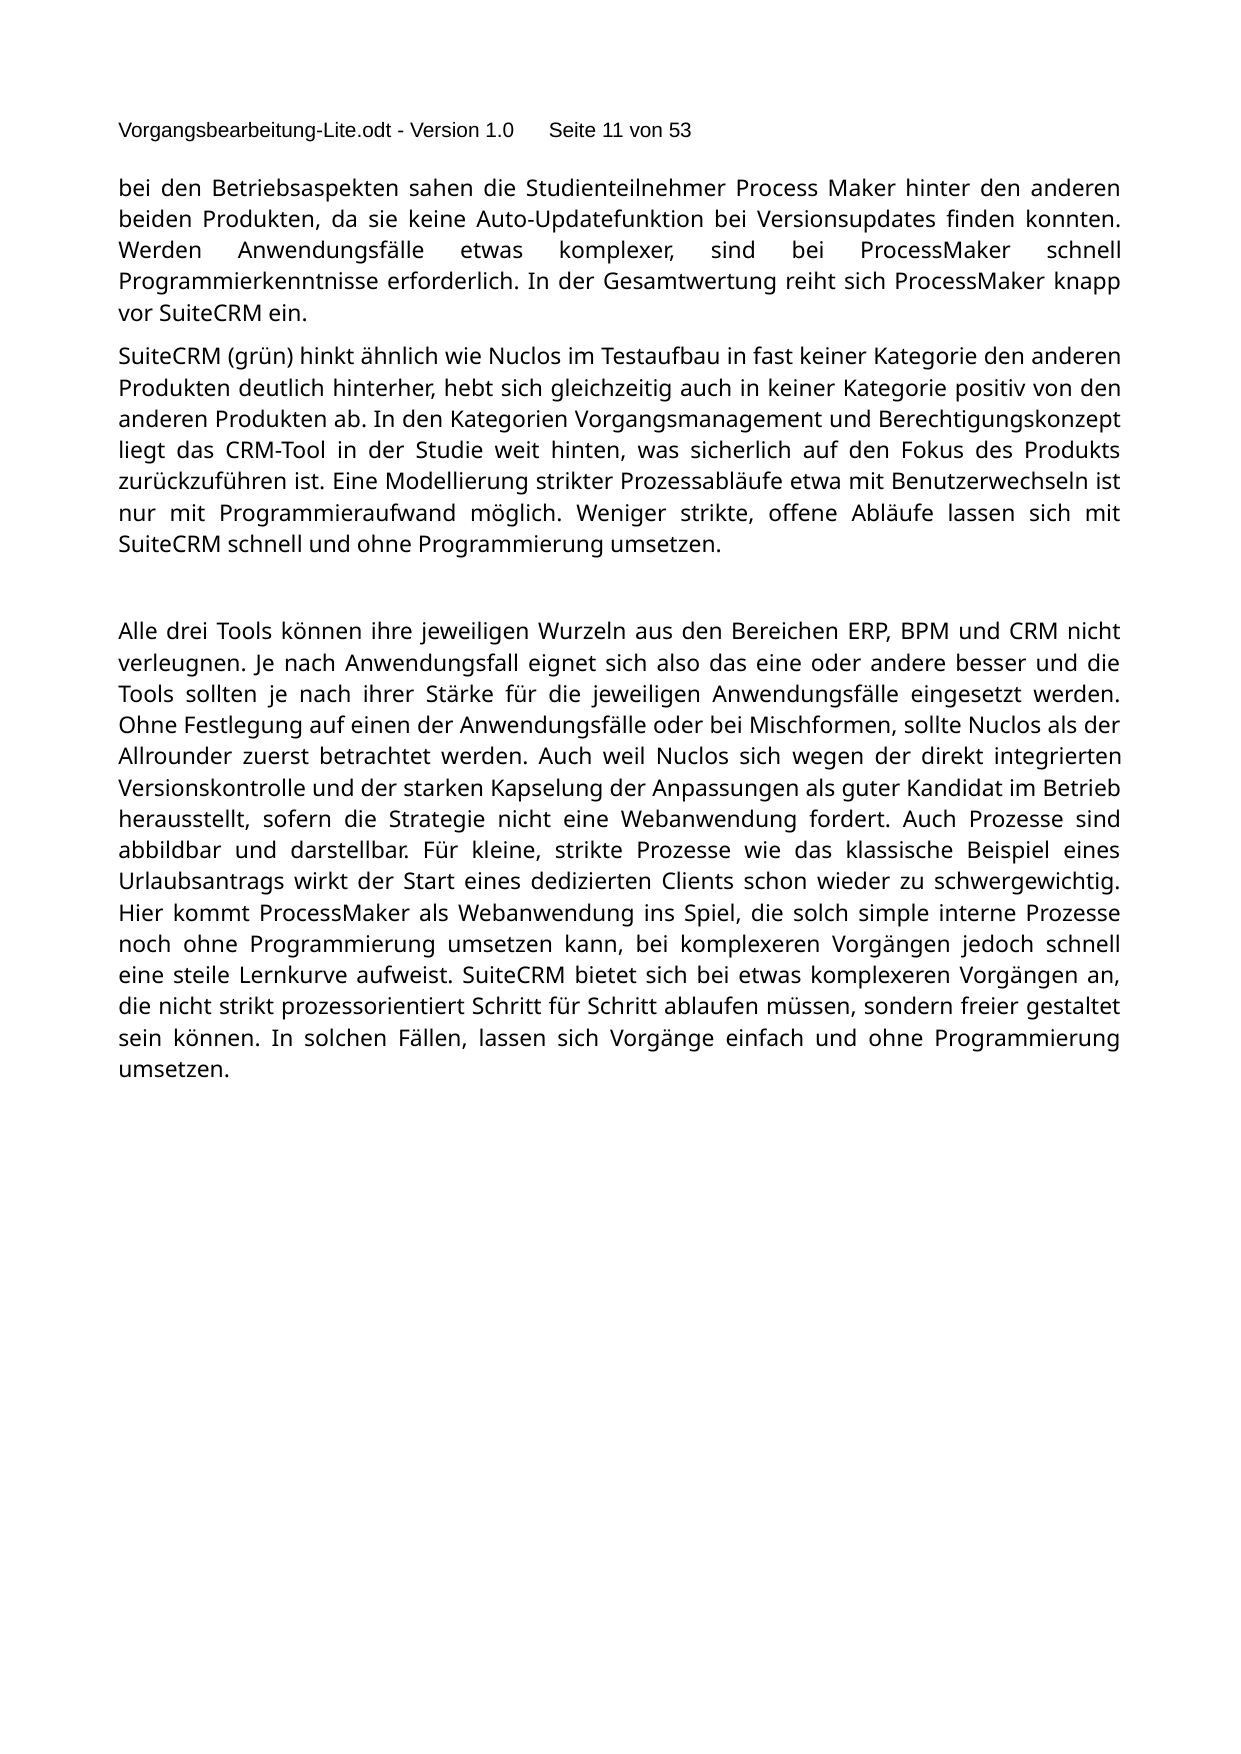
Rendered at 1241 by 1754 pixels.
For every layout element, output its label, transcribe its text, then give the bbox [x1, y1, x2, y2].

text bei den Betriebsaspekten sahen die Studienteilnehmer Process Maker hinter den anderen beiden Produkten, da sie keine Auto-Updatefunktion bei Versionsupdates finden konnten. Werden Anwendungsfälle etwas komplexer, sind bei ProcessMaker schnell Programmierkenntnisse erforderlich. In der Gesamtwertung reiht sich ProcessMaker knapp vor SuiteCRM ein. [118, 172, 1122, 328]
text SuiteCRM (grün) hinkt ähnlich wie Nuclos im Testaufbau in fast keiner Kategorie den anderen Produkten deutlich hinterher, hebt sich gleichzeitig auch in keiner Kategorie positiv von den anderen Produkten ab. In den Kategorien Vorgangsmanagement und Berechtigungskonzept liegt das CRM-Tool in der Studie weit hinten, was sicherlich auf den Fokus des Produkts zurückzuführen ist. Eine Modellierung strikter Prozessabläufe etwa mit Benutzerwechseln ist nur mit Programmieraufwand möglich. Weniger strikte, offene Abläufe lassen sich mit SuiteCRM schnell und ohne Programmierung umsetzen. [118, 340, 1122, 559]
text Alle drei Tools können ihre jeweiligen Wurzeln aus den Bereichen ERP, BPM und CRM nicht verleugnen. Je nach Anwendungsfall eignet sich also das eine oder andere besser und die Tools sollten je nach ihrer Stärke für die jeweiligen Anwendungsfälle eingesetzt werden. Ohne Festlegung auf einen der Anwendungsfälle oder bei Mischformen, sollte Nuclos als der Allrounder zuerst betrachtet werden. Auch weil Nuclos sich wegen der direkt integrierten Versionskontrolle und der starken Kapselung der Anpassungen als guter Kandidat im Betrieb herausstellt, sofern die Strategie nicht eine Webanwendung fordert. Auch Prozesse sind abbildbar und darstellbar. Für kleine, strikte Prozesse wie das klassische Beispiel eines Urlaubsantrags wirkt der Start eines dedizierten Clients schon wieder zu schwergewichtig. Hier kommt ProcessMaker als Webanwendung ins Spiel, die solch simple interne Prozesse noch ohne Programmierung umsetzen kann, bei komplexeren Vorgängen jedoch schnell eine steile Lernkurve aufweist. SuiteCRM bietet sich bei etwas komplexeren Vorgängen an, die nicht strikt prozessorientiert Schritt für Schritt ablaufen müssen, sondern freier gestaltet sein können. In solchen Fällen, lassen sich Vorgänge einfach und ohne Programmierung umsetzen. [118, 615, 1122, 1084]
